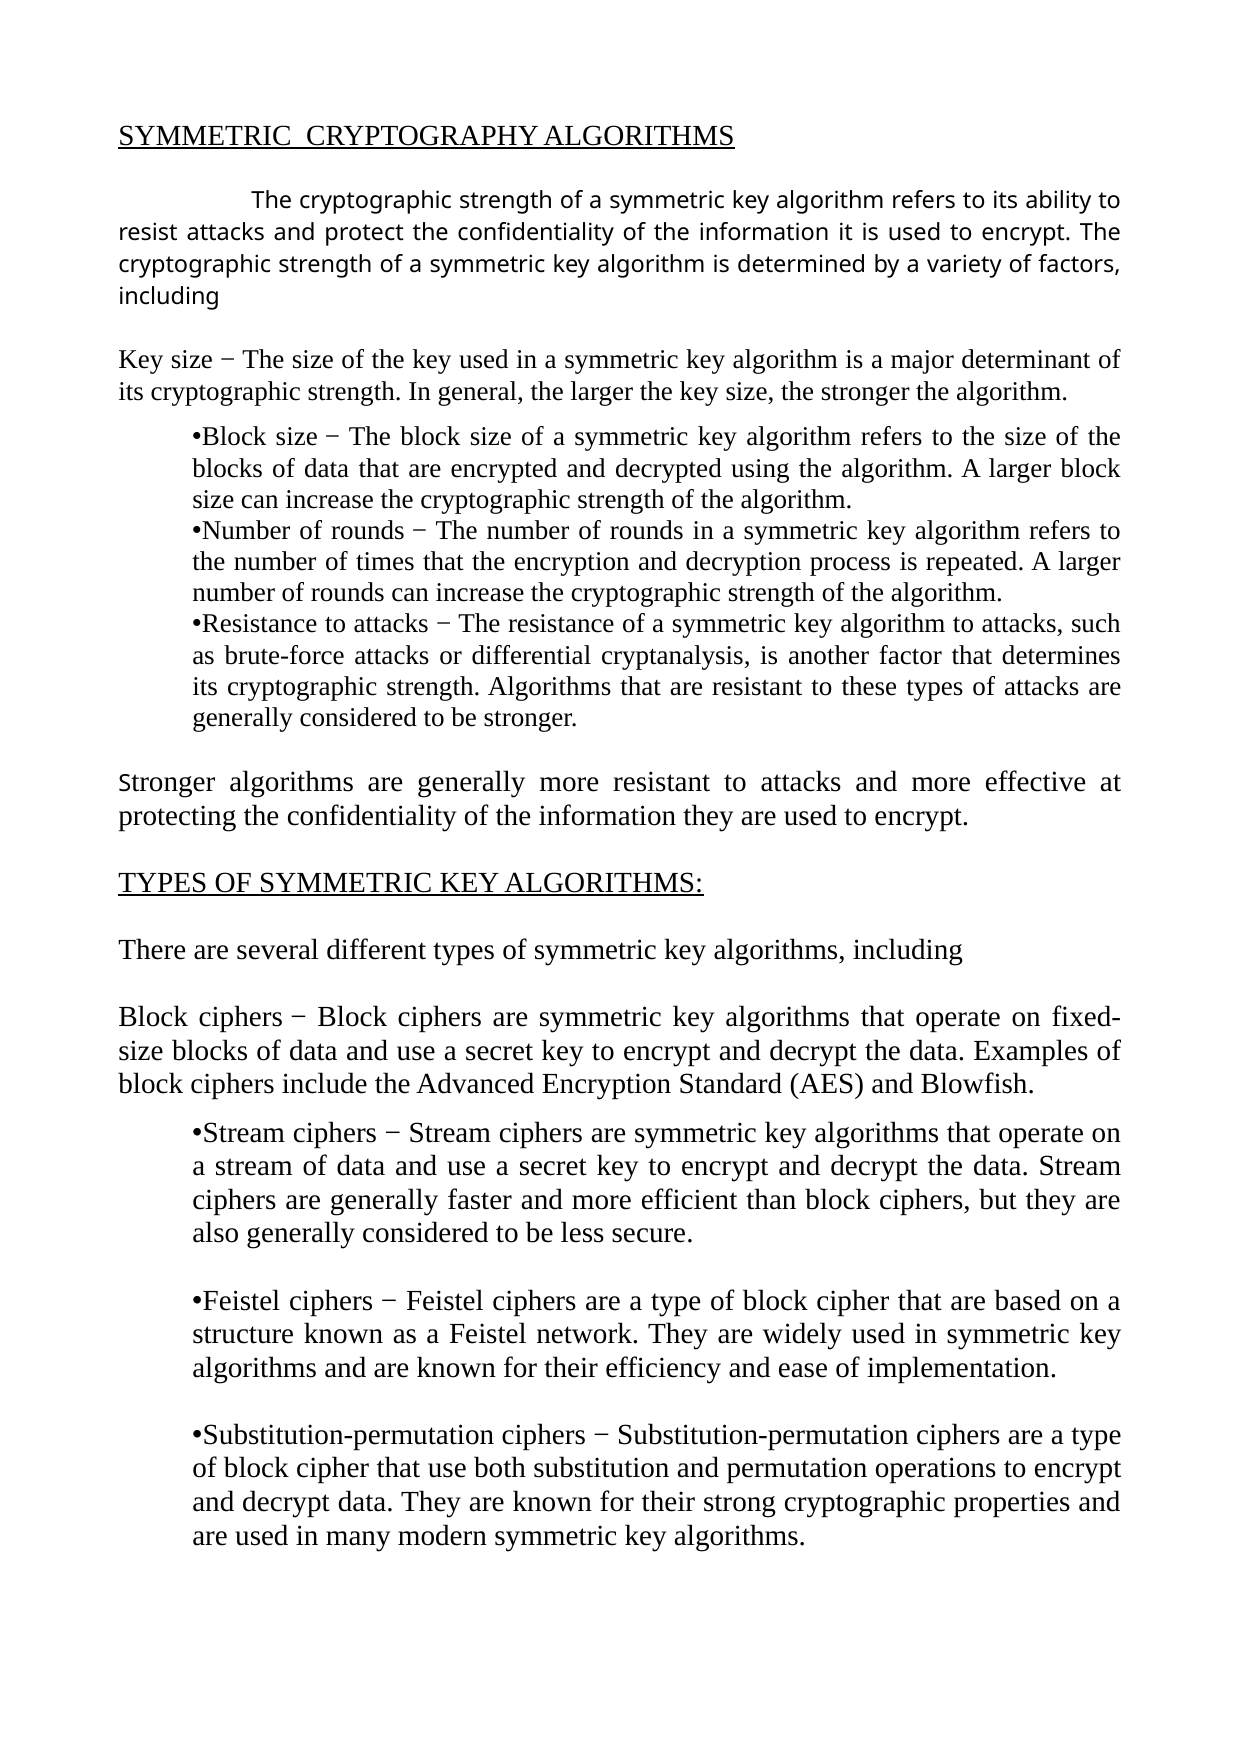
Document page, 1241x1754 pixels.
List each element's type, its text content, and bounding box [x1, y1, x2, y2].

list Resistance to attacks − The resistance of a symmetric key algorithm to attacks, such as brute-force attacks or differential cryptanalysis, is another factor that determines its cryptographic strength. Algorithms that are resistant to these types of attacks are generally considered to be stronger. [118, 607, 1122, 732]
text There are several different types of symmetric key algorithms, including [118, 932, 1122, 966]
text Stronger algorithms are generally more resistant to attacks and more effective at protecting the confidentiality of the information they are used to encrypt. [118, 764, 1122, 832]
list Stream ciphers − Stream ciphers are symmetric key algorithms that operate on a stream of data and use a secret key to encrypt and decrypt the data. Stream ciphers are generally faster and more efficient than block ciphers, but they are also generally considered to be less secure. [118, 1115, 1122, 1249]
text SYMMETRIC CRYPTOGRAPHY ALGORITHMS [118, 118, 1122, 152]
list Feistel ciphers − Feistel ciphers are a type of block cipher that are based on a structure known as a Feistel network. They are widely used in symmetric key algorithms and are known for their efficiency and ease of implementation. [118, 1283, 1122, 1383]
list Substitution-permutation ciphers − Substitution-permutation ciphers are a type of block cipher that use both substitution and permutation operations to encrypt and decrypt data. They are known for their strong cryptographic properties and are used in many modern symmetric key algorithms. [118, 1417, 1122, 1551]
text Key size − The size of the key used in a symmetric key algorithm is a major determinant of its cryptographic strength. In general, the larger the key size, the stronger the algorithm. [118, 343, 1122, 406]
text TYPES OF SYMMETRIC KEY ALGORITHMS: [118, 865, 1122, 899]
list Number of rounds − The number of rounds in a symmetric key algorithm refers to the number of times that the encryption and decryption process is repeated. A larger number of rounds can increase the cryptographic strength of the algorithm. [118, 514, 1122, 607]
list Block size − The block size of a symmetric key algorithm refers to the size of the blocks of data that are encrypted and decrypted using the algorithm. A larger block size can increase the cryptographic strength of the algorithm. [118, 420, 1122, 514]
text Block ciphers − Block ciphers are symmetric key algorithms that operate on fixed-size blocks of data and use a secret key to encrypt and decrypt the data. Examples of block ciphers include the Advanced Encryption Standard (AES) and Blowfish. [118, 999, 1122, 1100]
text The cryptographic strength of a symmetric key algorithm refers to its ability to resist attacks and protect the confidentiality of the information it is used to encrypt. The cryptographic strength of a symmetric key algorithm is determined by a variety of factors, including [118, 184, 1122, 312]
